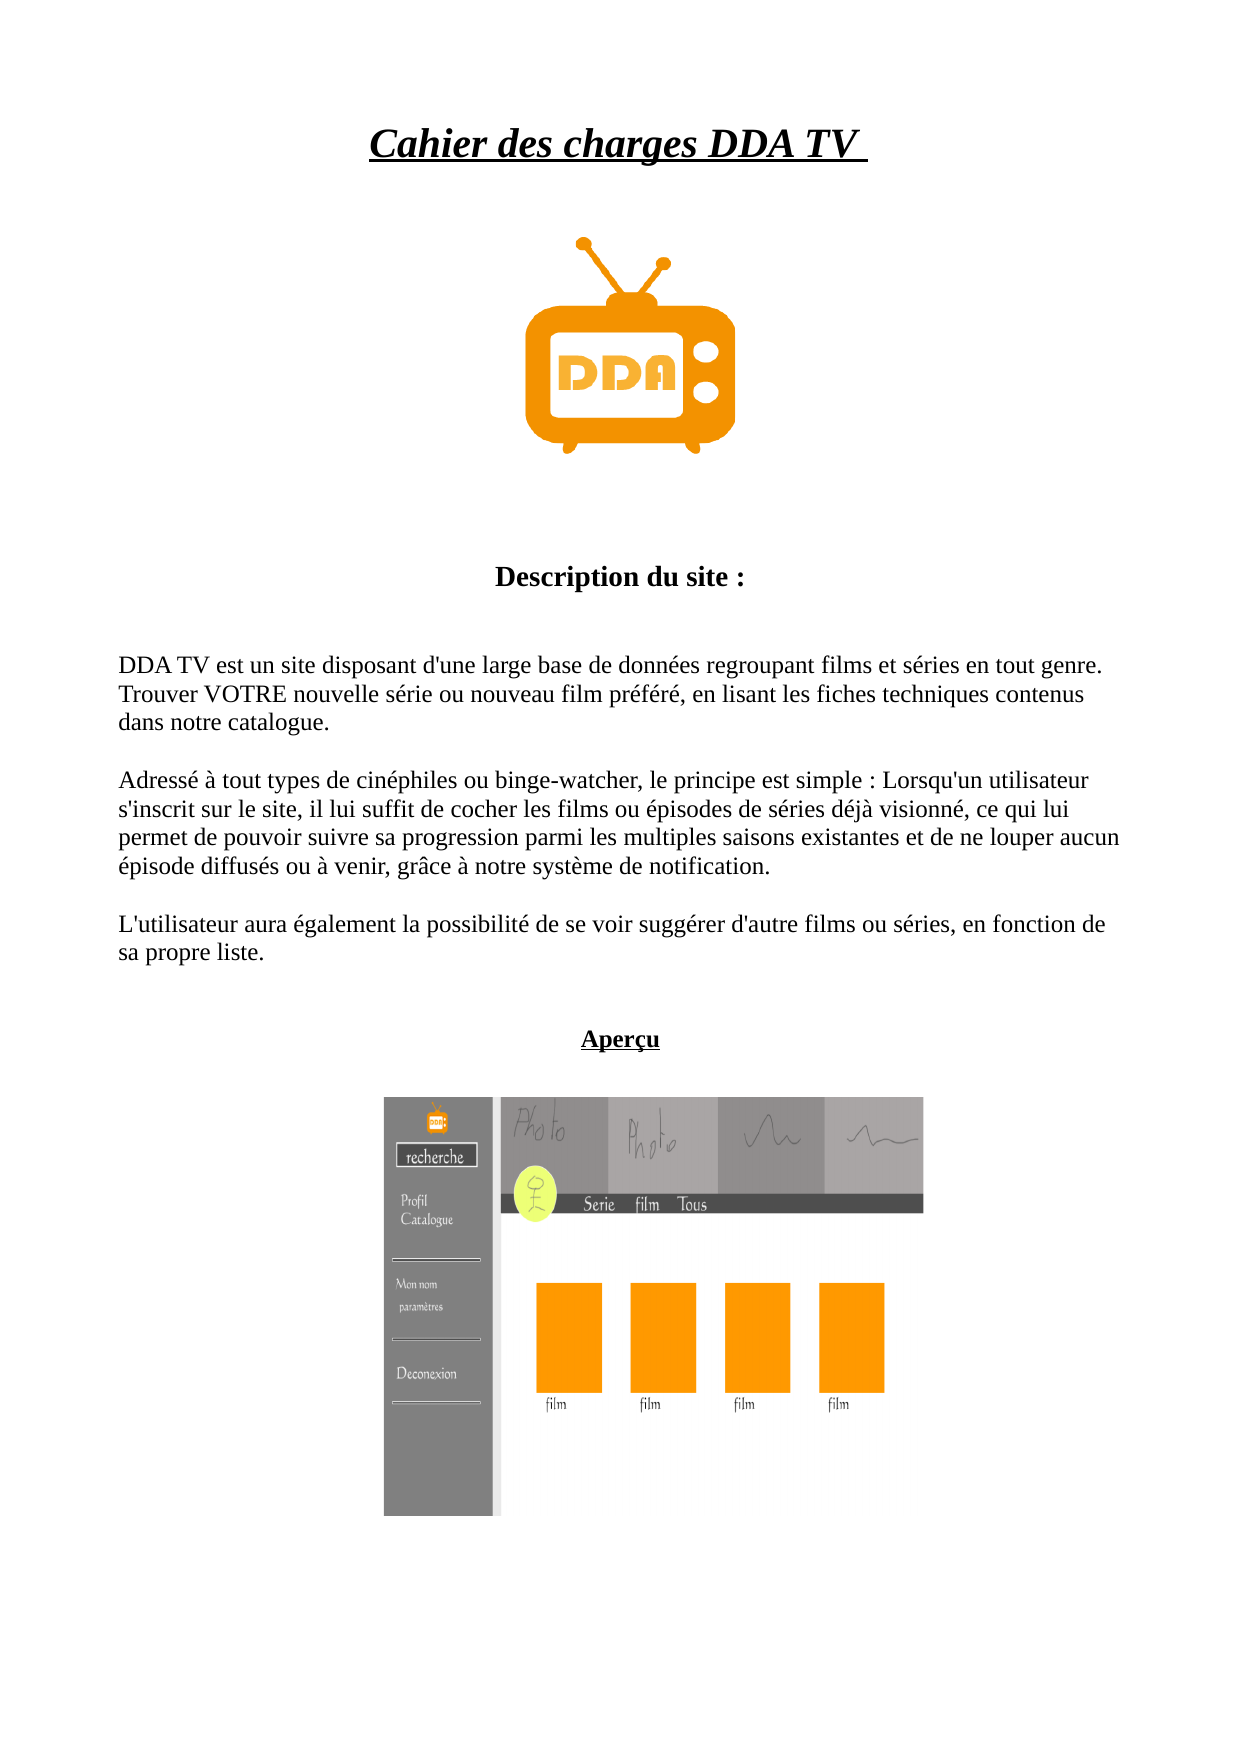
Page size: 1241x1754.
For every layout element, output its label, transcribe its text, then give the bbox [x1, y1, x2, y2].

text Adressé à tout types de cinéphiles ou binge-watcher, le principe est simple : Lorsqu'un utilisateur s'inscrit sur le site, il lui suffit de cocher les films ou épisodes de séries déjà visionné, ce qui lui permet de pouvoir suivre sa progression parmi les multiples saisons existantes et de ne louper aucun épisode diffusés ou à venir, grâce à notre système de notification. [118, 765, 1122, 880]
text Trouver VOTRE nouvelle série ou nouveau film préféré, en lisant les fiches techniques contenus dans notre catalogue. [118, 679, 1122, 736]
text Cahier des charges DDA TV [118, 118, 1122, 166]
text Description du site : [118, 559, 1122, 592]
picture [525, 237, 736, 454]
picture [383, 1097, 924, 1516]
text L'utilisateur aura également la possibilité de se voir suggérer d'autre films ou séries, en fonction de sa propre liste. [118, 909, 1122, 966]
text DDA TV est un site disposant d'une large base de données regroupant films et séries en tout genre. [118, 650, 1122, 679]
text Aperçu [118, 1024, 1122, 1052]
